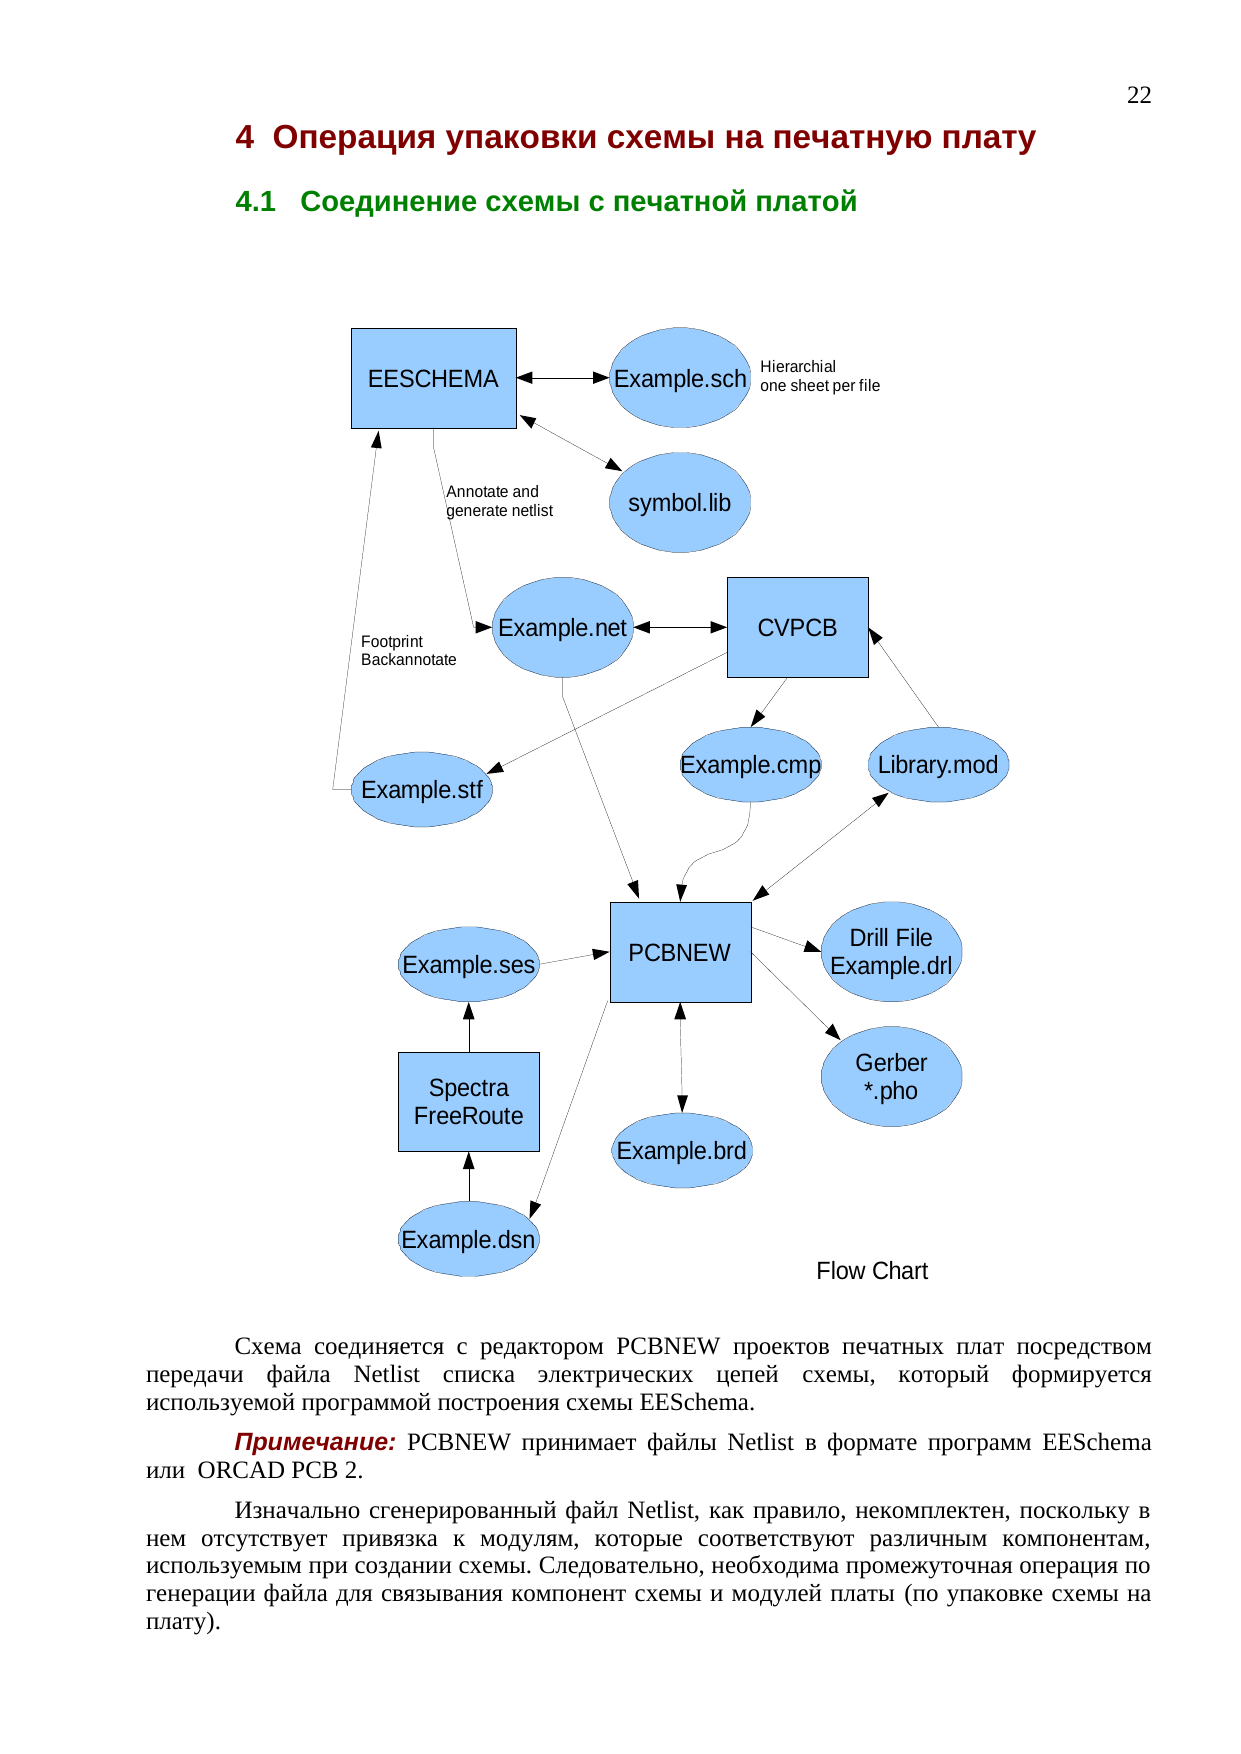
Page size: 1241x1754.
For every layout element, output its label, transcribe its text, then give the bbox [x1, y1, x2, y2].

text Схема соединяется с редактором PCBNEW проектов печатных плат посредством передачи файла Netlist списка электрических цепей схемы, который формируется используемой программой построения схемы EESchema. [146, 1332, 1152, 1415]
subtitle Соединение схемы с печатной платой [146, 185, 1152, 217]
subtitle Операция упаковки схемы на печатную плату [233, 118, 1152, 155]
text Изначально сгенерированный файл Netlist, как правило, некомплектен, поскольку в нем отсутствует привязка к модулям, которые соответствуют различным компонентам, используемым при создании схемы. Следовательно, необходима промежуточная операция по генерации файла для связывания компонент схемы и модулей платы (по упаковке схемы на плату). [146, 1496, 1152, 1634]
text Примечание: PCBNEW принимает файлы Netlist в формате программ EESchema или ORCAD PCB 2. [146, 1428, 1152, 1483]
